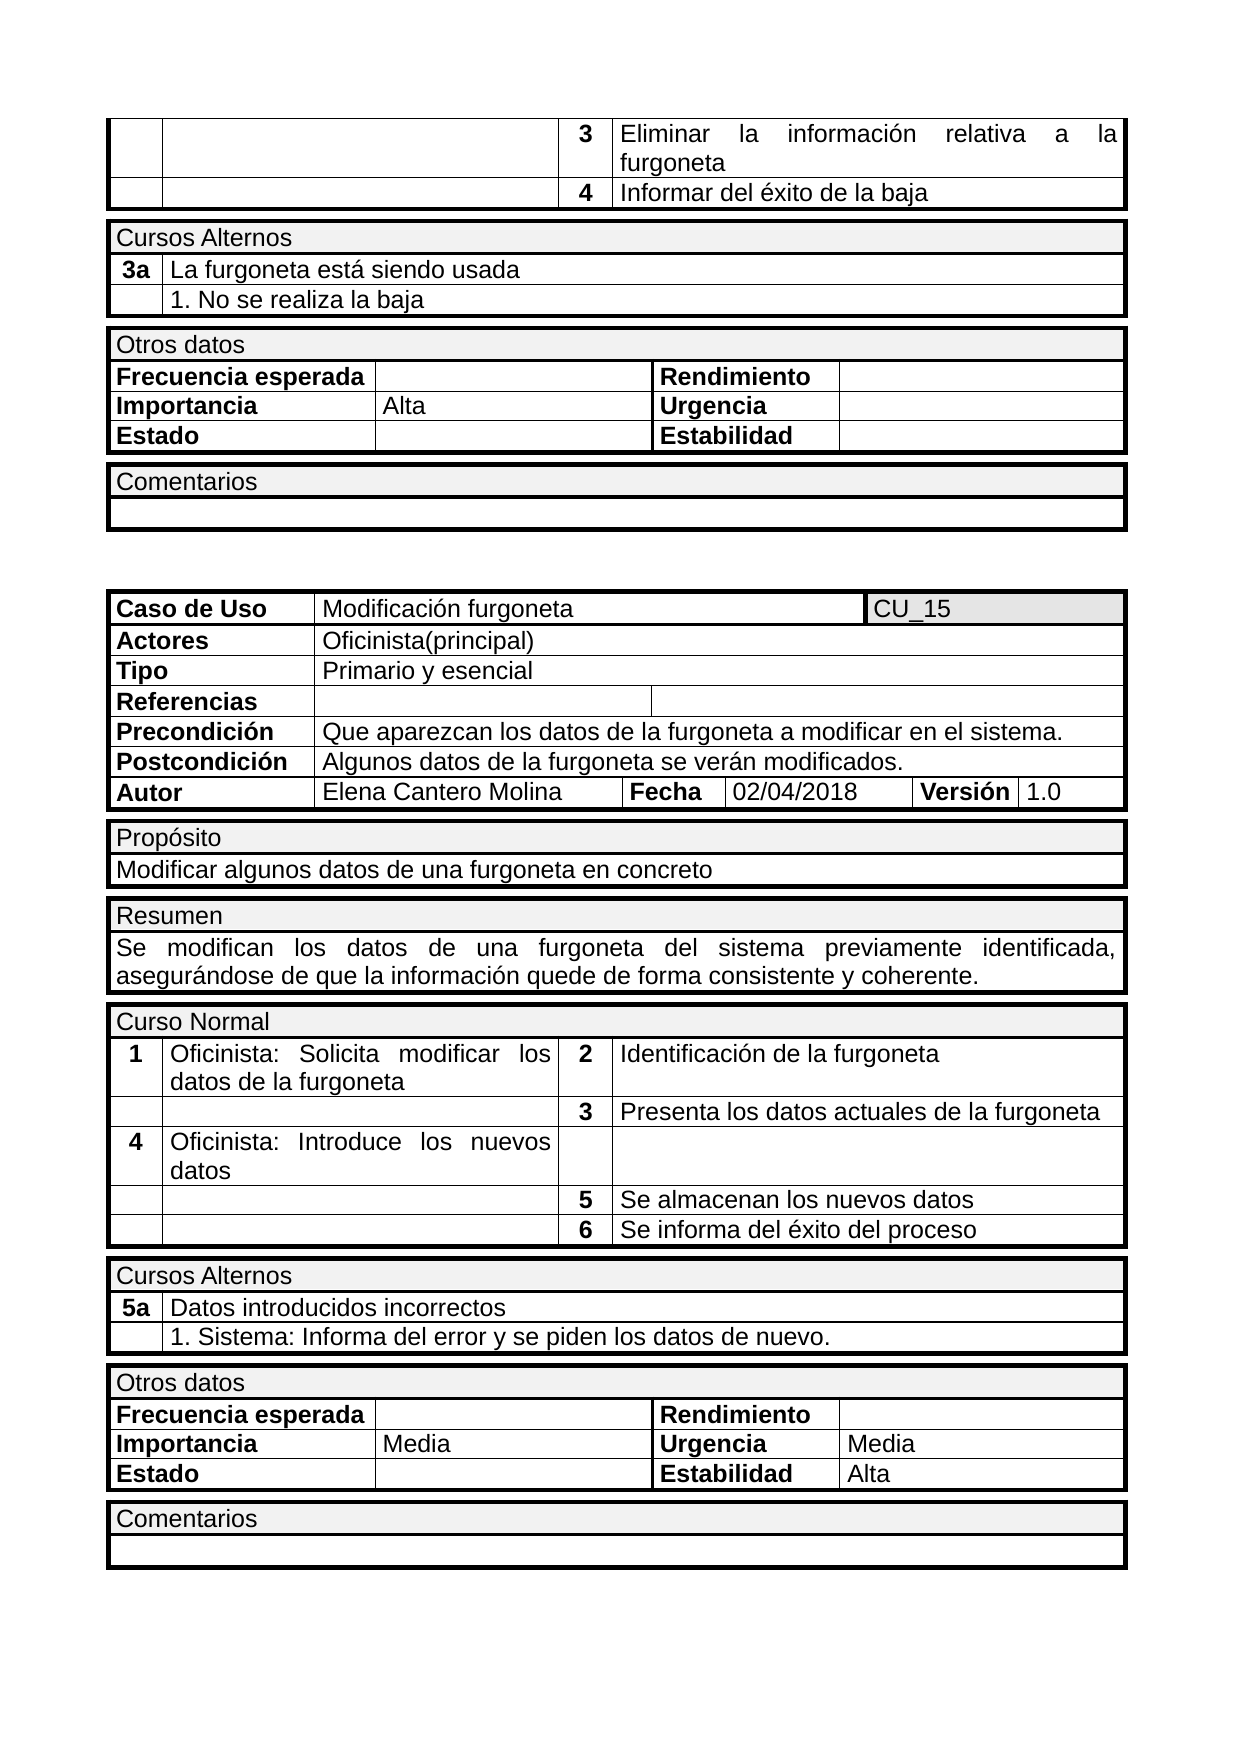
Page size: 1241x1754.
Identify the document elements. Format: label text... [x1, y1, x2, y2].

table_cell Elena Cantero Molina [315, 778, 622, 807]
table_cell Rendimiento [654, 362, 839, 391]
table_header Comentarios [111, 467, 1123, 495]
table_cell [163, 178, 558, 206]
table_cell [111, 178, 162, 206]
table_cell 3 [559, 119, 612, 177]
table_cell [111, 1536, 1123, 1565]
table_header Otros datos [111, 1368, 1123, 1397]
table_cell 4 [111, 1127, 162, 1184]
table_cell [163, 1186, 558, 1214]
table_header Comentarios [111, 1504, 1123, 1533]
table_cell Actores [111, 626, 314, 655]
table_cell Precondición [111, 717, 314, 746]
table_cell Referencias [111, 686, 314, 716]
table_cell [840, 362, 1123, 391]
table_cell [840, 392, 1123, 420]
table_cell Frecuencia esperada [111, 1400, 375, 1428]
table_cell 6 [559, 1215, 612, 1244]
table_cell Informar del éxito de la baja [613, 178, 1123, 206]
table_cell Postcondición [111, 747, 314, 776]
table_cell Oficinista(principal) [315, 626, 1123, 655]
table_cell Se modifican los datos de una furgoneta del sistema previamente identificada, asegurándose de que la información quede de forma consistente y coherente. [111, 933, 1123, 990]
table_cell [613, 1127, 1123, 1184]
table_cell 5 [559, 1186, 612, 1214]
table_cell [111, 119, 162, 177]
table_cell Importancia [111, 392, 375, 420]
table_cell [163, 119, 558, 177]
table_cell [111, 1186, 162, 1214]
table_header Cursos Alternos [111, 223, 1123, 252]
table_cell Algunos datos de la furgoneta se verán modificados. [315, 747, 1123, 776]
table_cell Primario y esencial [315, 656, 1123, 685]
table_cell Estado [111, 421, 375, 450]
table_cell [376, 421, 651, 450]
table_header Resumen [111, 901, 1123, 929]
table_cell [111, 499, 1123, 527]
table_cell Fecha [623, 778, 725, 807]
table_header Propósito [111, 823, 1123, 852]
table_cell [652, 686, 1123, 716]
table_cell [376, 362, 651, 391]
table_cell Presenta los datos actuales de la furgoneta [613, 1097, 1123, 1126]
table_cell 1. No se realiza la baja [163, 285, 1123, 313]
table_cell [840, 421, 1123, 450]
table_cell [315, 686, 651, 716]
table_cell 4 [559, 178, 612, 206]
table_cell [111, 1097, 162, 1126]
table_cell Urgencia [654, 1430, 839, 1458]
table_cell Modificar algunos datos de una furgoneta en concreto [111, 855, 1123, 884]
table_cell Datos introducidos incorrectos [163, 1293, 1123, 1321]
table_cell Media [840, 1430, 1123, 1458]
table_cell Oficinista: Introduce los nuevos datos [163, 1127, 558, 1184]
table_cell Rendimiento [654, 1400, 839, 1428]
table_cell 02/04/2018 [726, 778, 912, 807]
table_cell Se informa del éxito del proceso [613, 1215, 1123, 1244]
table_cell [376, 1400, 651, 1428]
table_cell Tipo [111, 656, 314, 685]
table_cell Alta [840, 1459, 1123, 1487]
table_cell [840, 1400, 1123, 1428]
table_cell 1. Sistema: Informa del error y se piden los datos de nuevo. [163, 1323, 1123, 1351]
table_cell 5a [111, 1293, 162, 1321]
table_cell [376, 1459, 651, 1487]
table_cell [111, 1323, 162, 1351]
table_header Cursos Alternos [111, 1261, 1123, 1289]
table_cell [163, 1097, 558, 1126]
table_cell Estado [111, 1459, 375, 1487]
table_cell Importancia [111, 1430, 375, 1458]
table_cell 2 [559, 1039, 612, 1096]
table_header CU_15 [868, 594, 1123, 623]
table_cell [111, 285, 162, 313]
table_header Otros datos [111, 330, 1123, 359]
table_cell Identificación de la furgoneta [613, 1039, 1123, 1096]
table_cell 1.0 [1019, 778, 1123, 807]
table_cell Se almacenan los nuevos datos [613, 1186, 1123, 1214]
table_header Caso de Uso [111, 594, 314, 623]
table_cell Autor [111, 778, 314, 807]
table_cell 3 [559, 1097, 612, 1126]
table_cell Frecuencia esperada [111, 362, 375, 391]
table_cell Eliminar la información relativa a la furgoneta [613, 119, 1123, 177]
table_cell [559, 1127, 612, 1184]
table_cell 1 [111, 1039, 162, 1096]
table_cell Que aparezcan los datos de la furgoneta a modificar en el sistema. [315, 717, 1123, 746]
table_cell Oficinista: Solicita modificar los datos de la furgoneta [163, 1039, 558, 1096]
table_cell [111, 1215, 162, 1244]
table_cell 3a [111, 255, 162, 284]
table_cell Alta [376, 392, 651, 420]
table_cell [163, 1215, 558, 1244]
table_header Curso Normal [111, 1007, 1123, 1036]
table_cell Estabilidad [654, 421, 839, 450]
table_cell Estabilidad [654, 1459, 839, 1487]
table_cell Versión [913, 778, 1018, 807]
table_cell La furgoneta está siendo usada [163, 255, 1123, 284]
table_header Modificación furgoneta [315, 594, 863, 623]
table_cell Media [376, 1430, 651, 1458]
table_cell Urgencia [654, 392, 839, 420]
